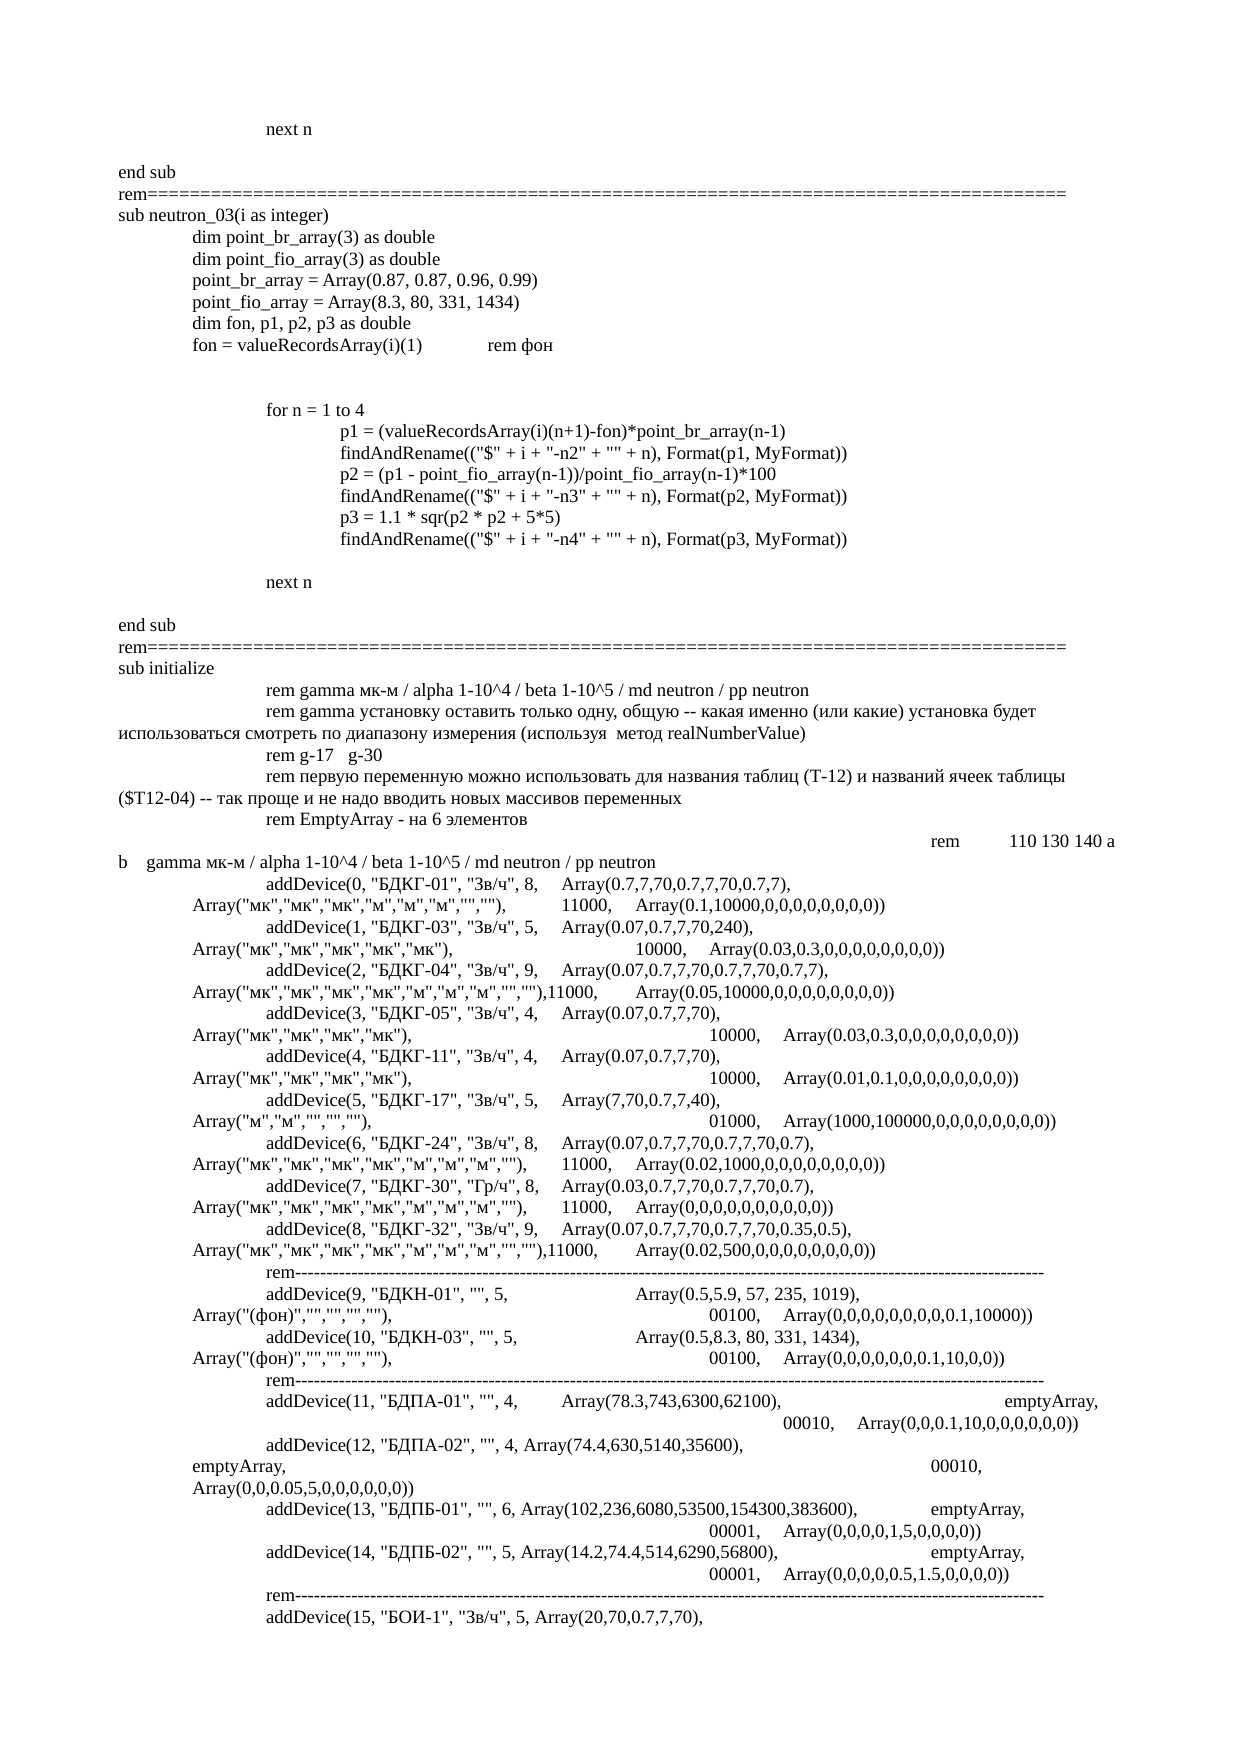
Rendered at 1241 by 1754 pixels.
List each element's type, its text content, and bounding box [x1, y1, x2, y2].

text next n [118, 571, 1122, 592]
text fon = valueRecordsArray(i)(1) rem фон [118, 334, 1122, 355]
text sub initialize [118, 657, 1122, 679]
text rem------------------------------------------------------------------------------------------------------------------------ [118, 1369, 1122, 1390]
text point_fio_array = Array(8.3, 80, 331, 1434) [118, 291, 1122, 312]
text addDevice(6, "БДКГ-24", "Зв/ч", 8, Array(0.07,0.7,7,70,0.7,7,70,0.7), Array("мк","мк","мк","мк","м","м","м",""), 11000, Array(0.02,1000,0,0,0,0,0,0,0,0)) [118, 1132, 1122, 1175]
text for n = 1 to 4 [118, 398, 1122, 420]
text addDevice(13, "БДПБ-01", "", 6, Array(102,236,6080,53500,154300,383600), emptyArray, 00001, Array(0,0,0,0,1,5,0,0,0,0)) [118, 1498, 1122, 1541]
text p2 = (p1 - point_fio_array(n-1))/point_fio_array(n-1)*100 [118, 463, 1122, 485]
text addDevice(4, "БДКГ-11", "Зв/ч", 4, Array(0.07,0.7,7,70), Array("мк","мк","мк","мк"), 10000, Array(0.01,0.1,0,0,0,0,0,0,0,0)) [118, 1045, 1122, 1088]
text findAndRename(("$" + i + "-n4" + "" + n), Format(p3, MyFormat)) [118, 528, 1122, 549]
text addDevice(14, "БДПБ-02", "", 5, Array(14.2,74.4,514,6290,56800), emptyArray, 00001, Array(0,0,0,0,0.5,1.5,0,0,0,0)) [118, 1541, 1122, 1584]
text rem EmptyArray - на 6 элементов rem 110 130 140 a b gamma мк-м / alpha 1-10^4 / beta 1-10^5 / md neutron / pp neutron [118, 808, 1122, 873]
text dim point_fio_array(3) as double [118, 247, 1122, 269]
text addDevice(7, "БДКГ-30", "Гр/ч", 8, Array(0.03,0.7,7,70,0.7,7,70,0.7), Array("мк","мк","мк","мк","м","м","м",""), 11000, Array(0,0,0,0,0,0,0,0,0,0)) [118, 1175, 1122, 1218]
text rem первую переменную можно использовать для названия таблиц (Т-12) и названий ячеек таблицы ($T12-04) -- так проще и не надо вводить новых массивов переменных [118, 765, 1122, 808]
text rem======================================================================================= [118, 183, 1122, 204]
text addDevice(1, "БДКГ-03", "Зв/ч", 5, Array(0.07,0.7,7,70,240), Array("мк","мк","мк","мк","мк"), 10000, Array(0.03,0.3,0,0,0,0,0,0,0,0)) [118, 916, 1122, 959]
text sub neutron_03(i as integer) [118, 204, 1122, 226]
text addDevice(12, "БДПА-02", "", 4, Array(74.4,630,5140,35600), emptyArray, 00010, Array(0,0,0.05,5,0,0,0,0,0,0)) [118, 1433, 1122, 1498]
text addDevice(2, "БДКГ-04", "Зв/ч", 9, Array(0.07,0.7,7,70,0.7,7,70,0.7,7), Array("мк","мк","мк","мк","м","м","м","",""),11000, Array(0.05,10000,0,0,0,0,0,0,0,0)) [118, 959, 1122, 1002]
text end sub [118, 614, 1122, 636]
text addDevice(10, "БДКН-03", "", 5, Array(0.5,8.3, 80, 331, 1434), Array("(фон)","","","",""), 00100, Array(0,0,0,0,0,0,0.1,10,0,0)) [118, 1326, 1122, 1369]
text addDevice(11, "БДПА-01", "", 4, Array(78.3,743,6300,62100), emptyArray, 00010, Array(0,0,0.1,10,0,0,0,0,0,0)) [118, 1390, 1122, 1433]
text addDevice(8, "БДКГ-32", "Зв/ч", 9, Array(0.07,0.7,7,70,0.7,7,70,0.35,0.5), Array("мк","мк","мк","мк","м","м","м","",""),11000, Array(0.02,500,0,0,0,0,0,0,0,0)) [118, 1218, 1122, 1261]
text rem g-17 g-30 [118, 743, 1122, 765]
text findAndRename(("$" + i + "-n3" + "" + n), Format(p2, MyFormat)) [118, 485, 1122, 506]
text p1 = (valueRecordsArray(i)(n+1)-fon)*point_br_array(n-1) [118, 420, 1122, 442]
text rem======================================================================================= [118, 636, 1122, 657]
text end sub [118, 161, 1122, 183]
text findAndRename(("$" + i + "-n2" + "" + n), Format(p1, MyFormat)) [118, 442, 1122, 463]
text addDevice(3, "БДКГ-05", "Зв/ч", 4, Array(0.07,0.7,7,70), Array("мк","мк","мк","мк"), 10000, Array(0.03,0.3,0,0,0,0,0,0,0,0)) [118, 1002, 1122, 1045]
text addDevice(0, "БДКГ-01", "Зв/ч", 8, Array(0.7,7,70,0.7,7,70,0.7,7), Array("мк","мк","мк","м","м","м","",""), 11000, Array(0.1,10000,0,0,0,0,0,0,0,0)) [118, 873, 1122, 916]
text rem gamma установку оставить только одну, общую -- какая именно (или какие) установка будет использоваться смотреть по диапазону измерения (используя метод realNumberValue) [118, 700, 1122, 743]
text addDevice(9, "БДКН-01", "", 5, Array(0.5,5.9, 57, 235, 1019), Array("(фон)","","","",""), 00100, Array(0,0,0,0,0,0,0,0,0.1,10000)) [118, 1282, 1122, 1326]
text dim point_br_array(3) as double [118, 226, 1122, 247]
text rem------------------------------------------------------------------------------------------------------------------------ [118, 1261, 1122, 1282]
text p3 = 1.1 * sqr(p2 * p2 + 5*5) [118, 506, 1122, 528]
text point_br_array = Array(0.87, 0.87, 0.96, 0.99) [118, 269, 1122, 291]
text addDevice(15, "БОИ-1", "Зв/ч", 5, Array(20,70,0.7,7,70), [118, 1606, 1122, 1627]
text rem------------------------------------------------------------------------------------------------------------------------ [118, 1584, 1122, 1606]
text dim fon, p1, p2, p3 as double [118, 312, 1122, 334]
text next n [118, 118, 1122, 140]
text addDevice(5, "БДКГ-17", "Зв/ч", 5, Array(7,70,0.7,7,40), Array("м","м","","",""), 01000, Array(1000,100000,0,0,0,0,0,0,0,0)) [118, 1088, 1122, 1132]
text rem gamma мк-м / alpha 1-10^4 / beta 1-10^5 / md neutron / pp neutron [118, 679, 1122, 700]
